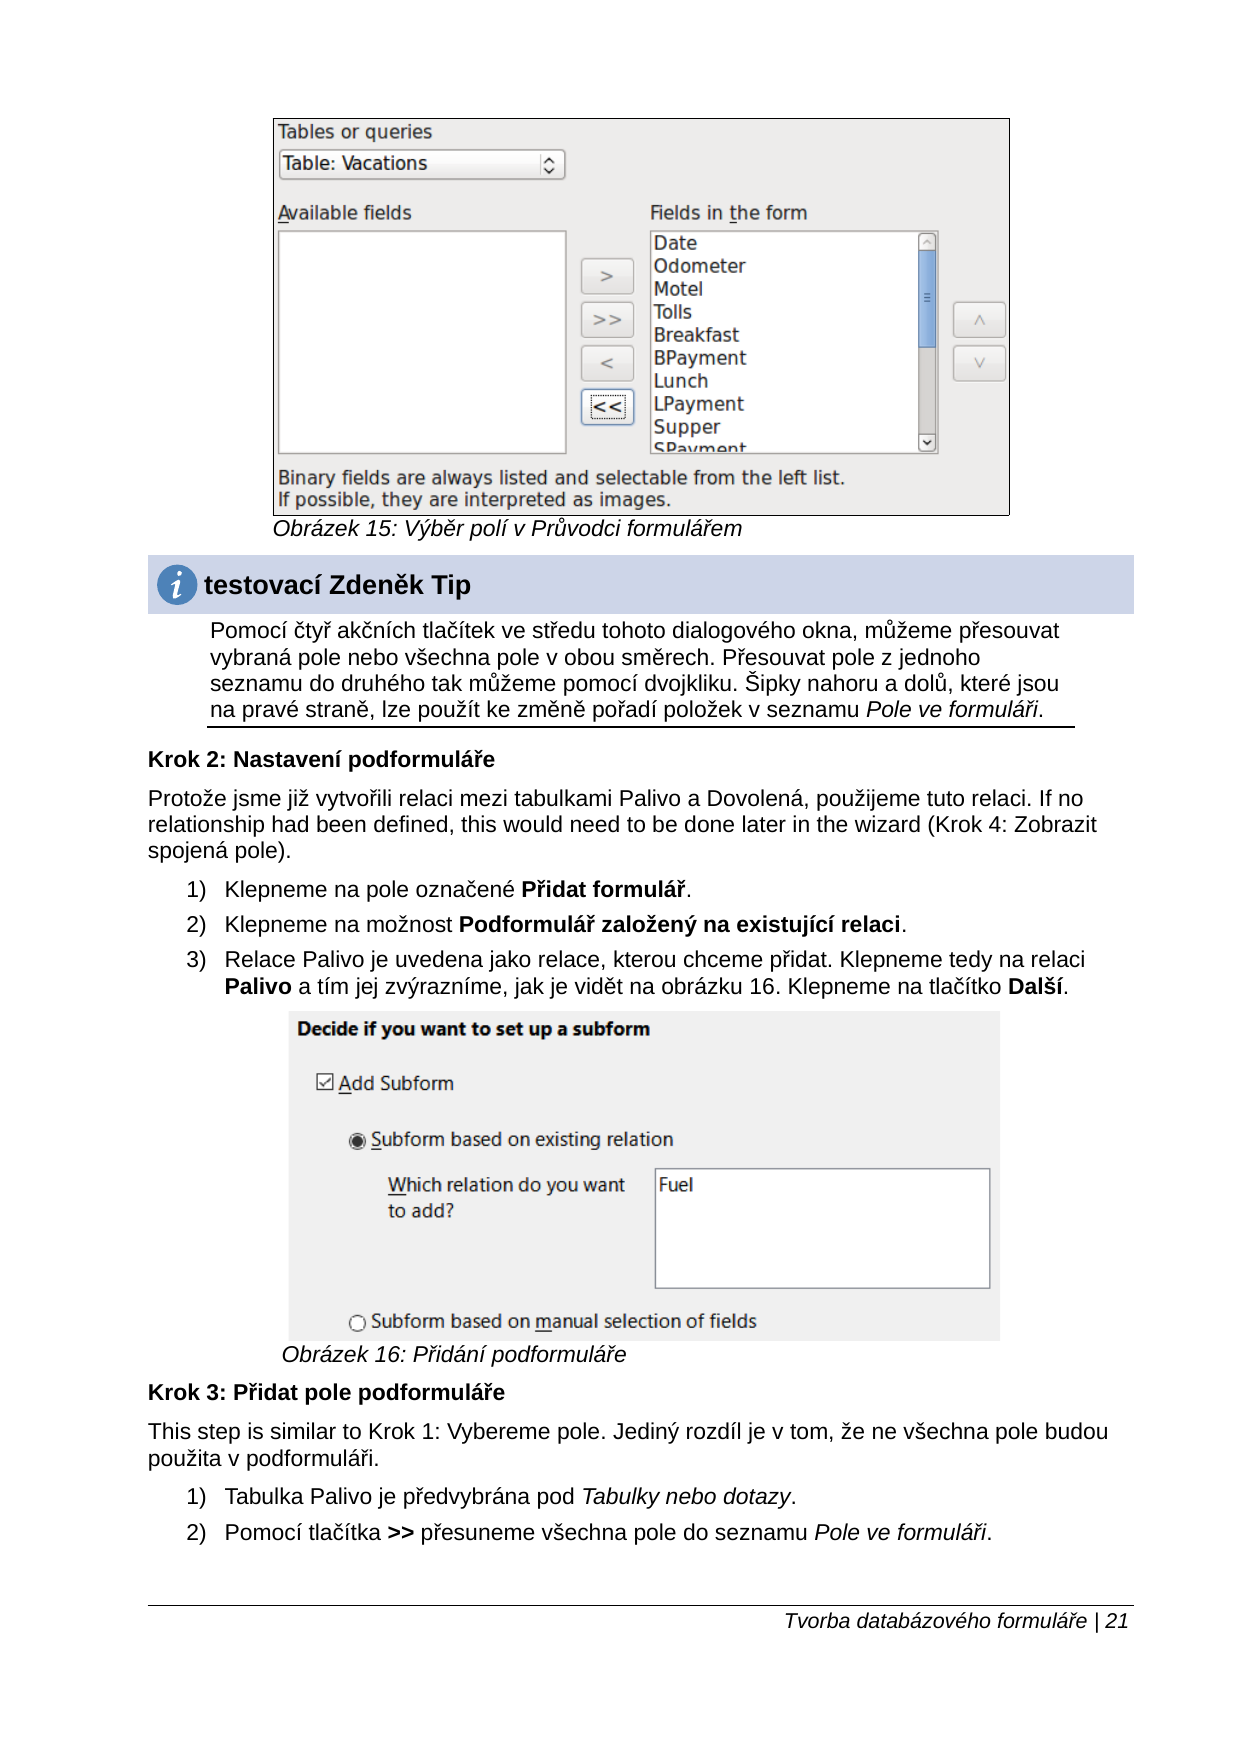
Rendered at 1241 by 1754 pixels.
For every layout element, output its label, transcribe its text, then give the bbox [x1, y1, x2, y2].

text Krok 2: Nastavení podformuláře [148, 746, 1134, 772]
list This step is similar to Step 1: Select fields. Jediný rozdíl je v tom, že ne všechna pole budou použita v podformuláři. [148, 1418, 1134, 1471]
picture [274, 119, 1009, 515]
list Klepneme na možnost Podformulář založený na existující relaci. [207, 911, 1134, 938]
text Obrázek 15: Výběr polí v Průvodci formulářem [272, 516, 1009, 542]
list Klepneme na pole označené Přidat formulář. [207, 876, 1134, 902]
text Protože jsme již vytvořili relaci mezi tabulkami Palivo a Dovolená, použijeme tuto relaci. If no relationship had been defined, this would need to be done later in the wizard (Step 4: Get joined fields). [148, 784, 1134, 863]
list Pomocí tlačítka >> přesuneme všechna pole do seznamu Pole ve formuláři. [207, 1518, 1134, 1545]
picture [288, 1011, 1001, 1341]
text Obrázek 16: Přidání podformuláře [281, 1011, 1000, 1367]
list Tabulka Palivo je předvybrána pod Tabulky nebo dotazy. [207, 1483, 1134, 1510]
subtitle testovací Zdeněk Tip [148, 555, 1134, 614]
list Relace Palivo je uvedena jako relace, kterou chceme přidat. Klepneme tedy na relaci Palivo a tím jej zvýrazníme, jak je vidět na obrázku 16. Klepneme na tlačítko Další. [207, 946, 1134, 999]
text Pomocí čtyř akčních tlačítek ve středu tohoto dialogového okna, můžeme přesouvat vybraná pole nebo všechna pole v obou směrech. Přesouvat pole z jednoho seznamu do druhého tak můžeme pomocí dvojkliku. Šipky nahoru a dolů, které jsou na pravé straně, lze použít ke změně pořadí položek v seznamu Pole ve formuláři. [207, 614, 1075, 726]
text Krok 3: Přidat pole podformuláře [148, 1379, 1134, 1406]
